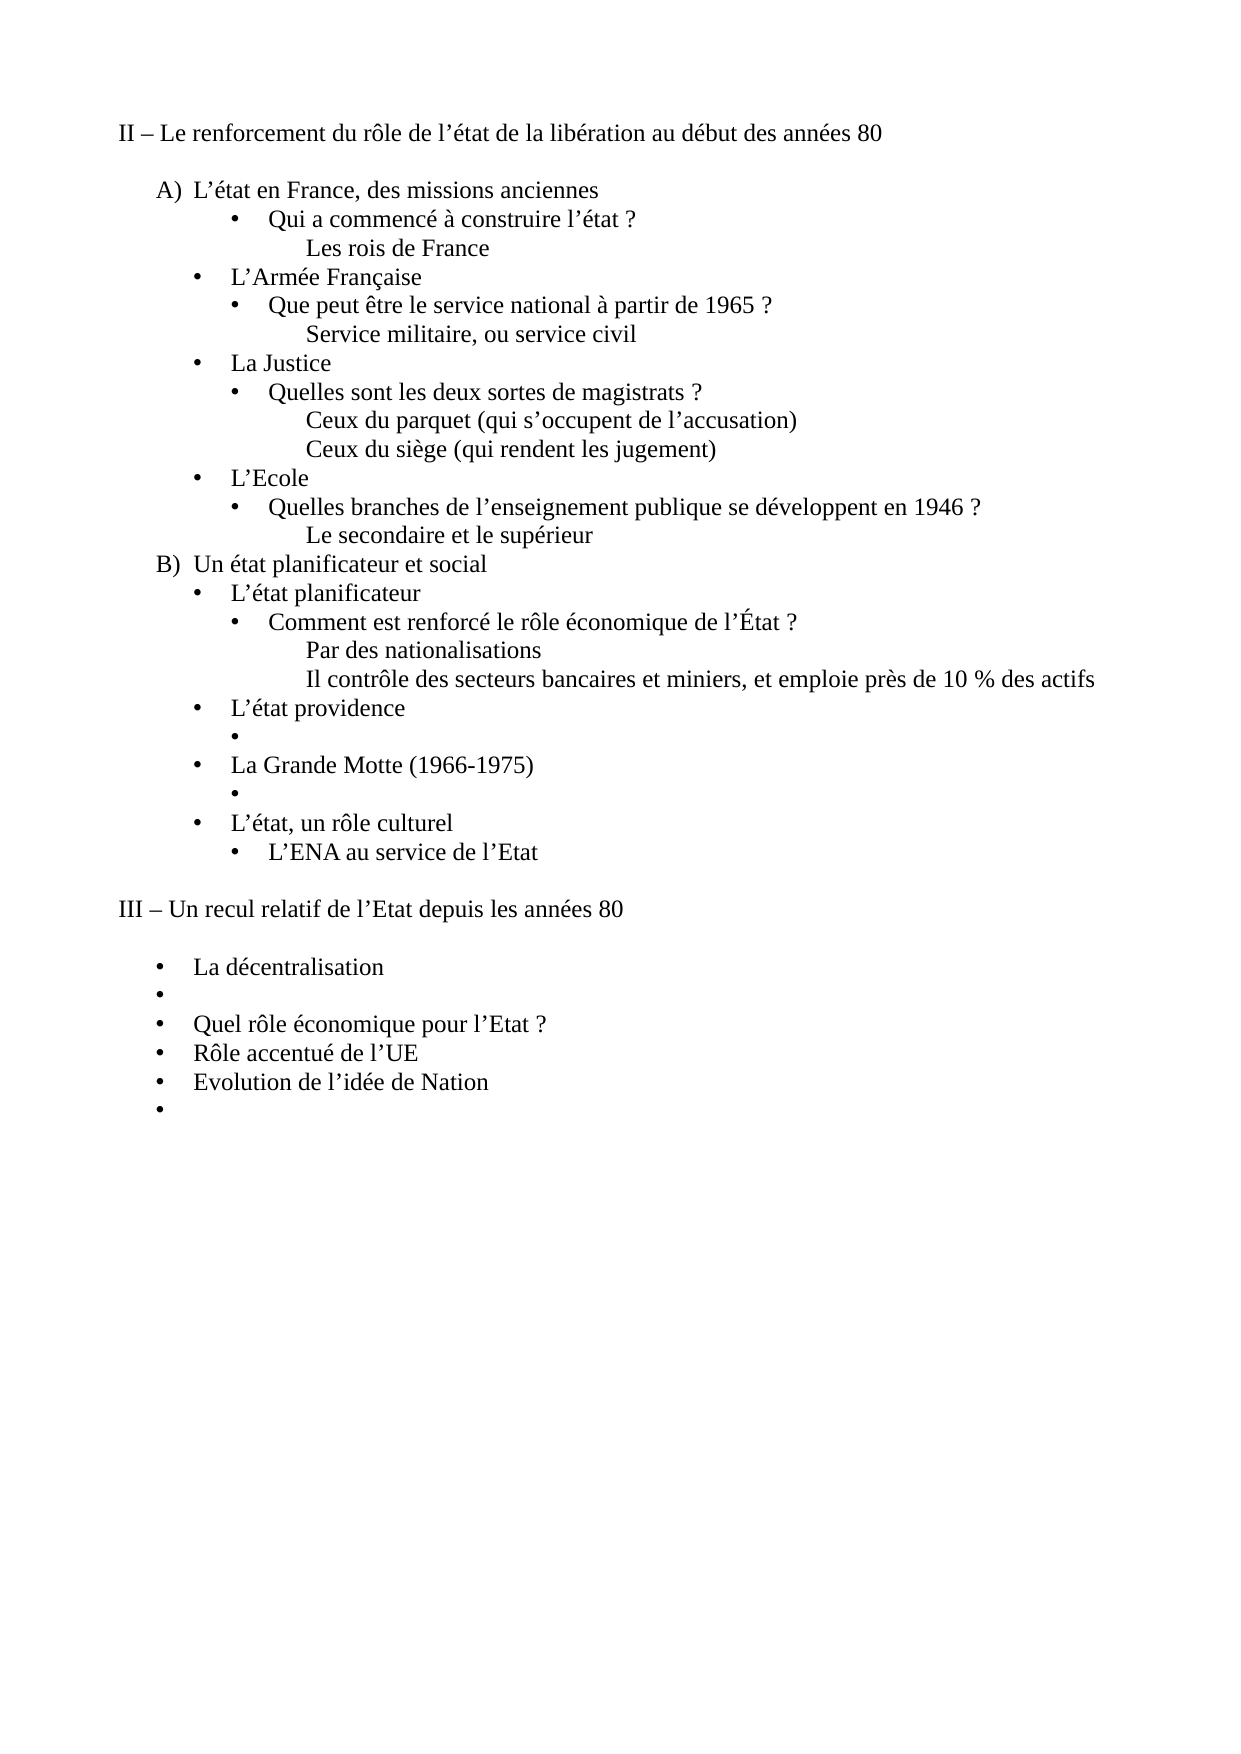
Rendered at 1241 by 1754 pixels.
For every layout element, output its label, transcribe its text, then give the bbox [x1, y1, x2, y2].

list L’ENA au service de l’Etat [231, 837, 1122, 866]
list Quelles branches de l’enseignement publique se développent en 1946 ? [231, 492, 1122, 521]
list L’Armée Française [193, 262, 1122, 291]
list Les rois de France [268, 233, 1122, 262]
list Comment est renforcé le rôle économique de l’État ? [231, 607, 1122, 636]
text II – Le renforcement du rôle de l’état de la libération au début des années 80 [118, 118, 1122, 147]
list Ceux du parquet (qui s’occupent de l’accusation) [268, 406, 1122, 434]
list L’état en France, des missions anciennes [156, 176, 1122, 204]
list Evolution de l’idée de Nation [156, 1067, 1122, 1096]
list Il contrôle des secteurs bancaires et miniers, et emploie près de 10 % des actifs [268, 664, 1122, 693]
list Ceux du siège (qui rendent les jugement) [268, 434, 1122, 463]
list Que peut être le service national à partir de 1965 ? [231, 291, 1122, 319]
list L’état, un rôle culturel [193, 808, 1122, 837]
list La Grande Motte (1966-1975) [193, 751, 1122, 779]
list Quelles sont les deux sortes de magistrats ? [231, 377, 1122, 406]
text III – Un recul relatif de l’Etat depuis les années 80 [118, 894, 1122, 923]
list Par des nationalisations [268, 636, 1122, 664]
list Quel rôle économique pour l’Etat ? [156, 1009, 1122, 1038]
list Le secondaire et le supérieur [268, 521, 1122, 549]
list Qui a commencé à construire l’état ? [231, 204, 1122, 233]
list La Justice [193, 348, 1122, 377]
list L’état providence [193, 693, 1122, 722]
list L’état planificateur [193, 578, 1122, 607]
list Un état planificateur et social [156, 549, 1122, 578]
list Rôle accentué de l’UE [156, 1038, 1122, 1067]
list Service militaire, ou service civil [268, 319, 1122, 348]
list L’Ecole [193, 463, 1122, 492]
list La décentralisation [156, 952, 1122, 981]
